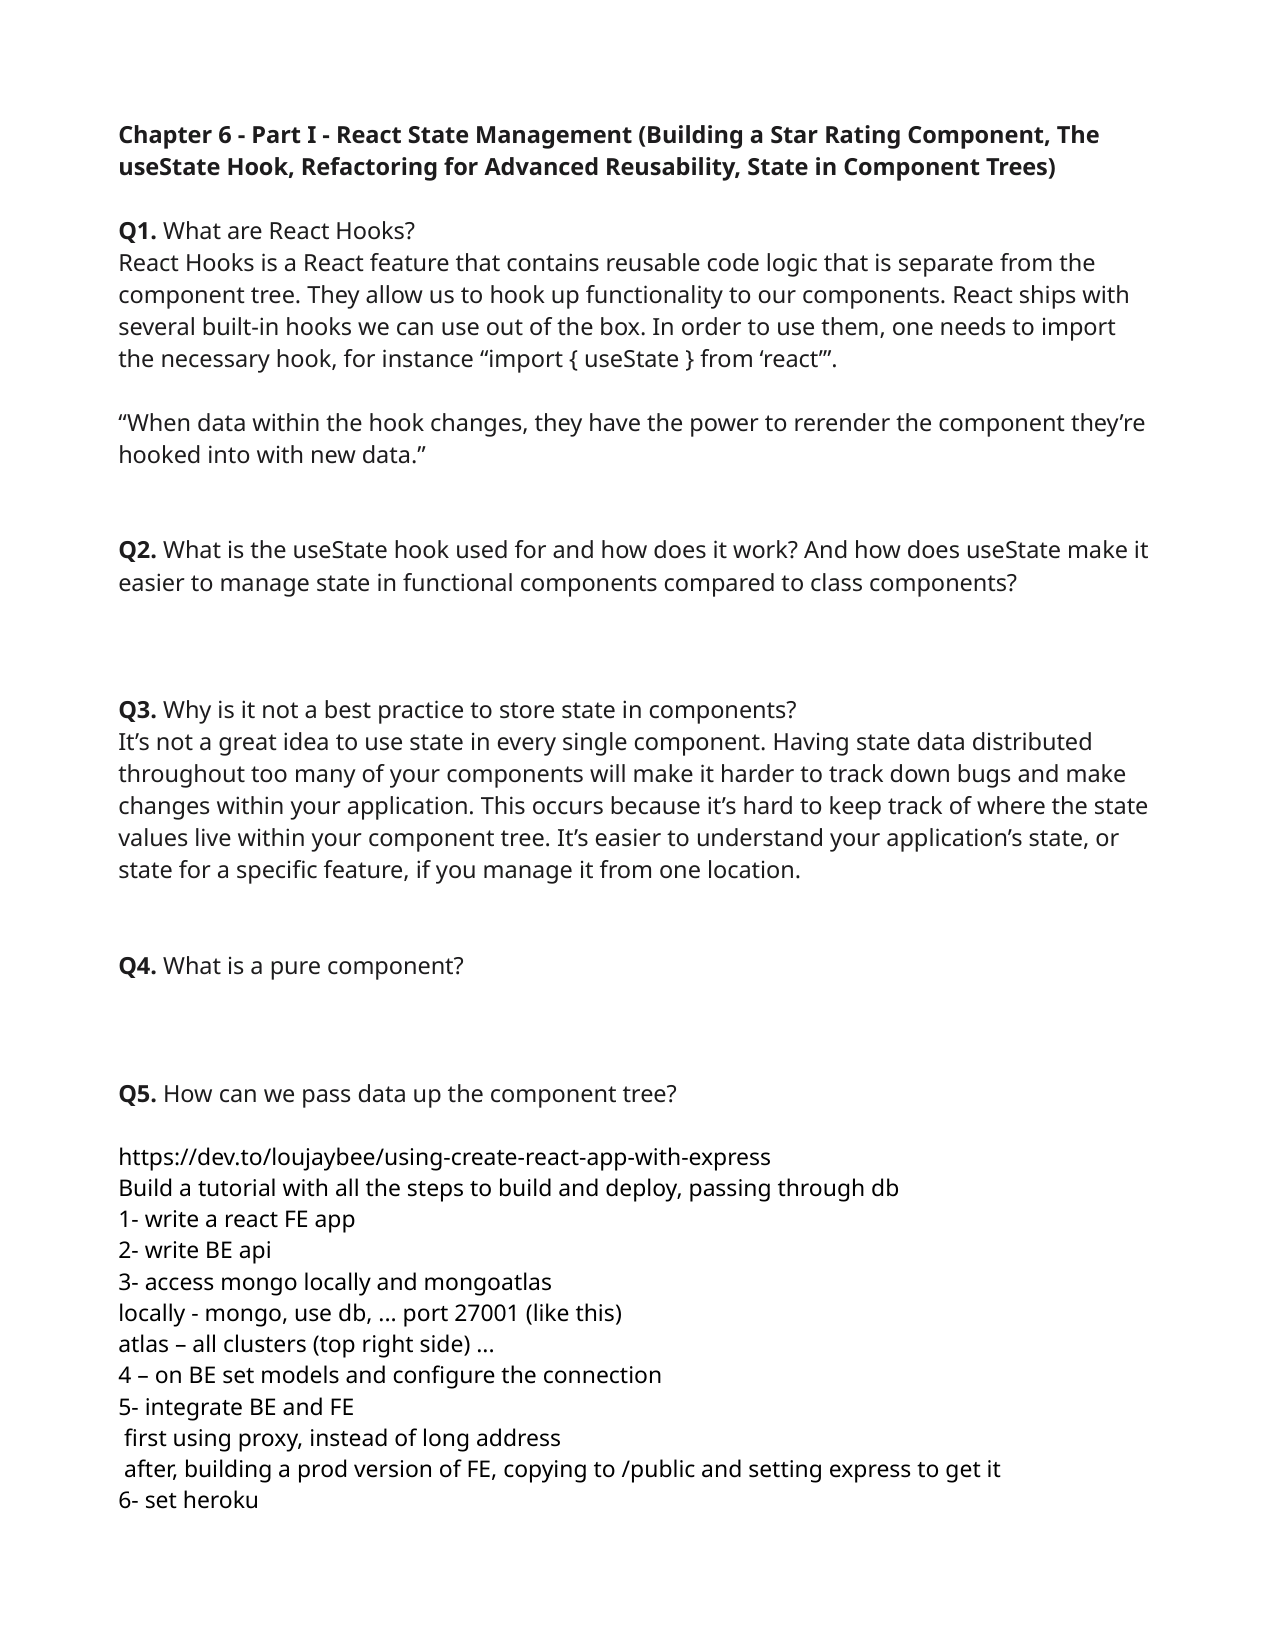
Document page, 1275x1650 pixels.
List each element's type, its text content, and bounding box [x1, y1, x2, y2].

text locally - mongo, use db, ... port 27001 (like this) [118, 1297, 1157, 1328]
text 5- integrate BE and FE [118, 1391, 1157, 1422]
text Build a tutorial with all the steps to build and deploy, passing through db [118, 1172, 1157, 1203]
text first using proxy, instead of long address [118, 1422, 1157, 1453]
text React Hooks is a React feature that contains reusable code logic that is separate from the component tree. They allow us to hook up functionality to our components. React ships with several built-in hooks we can use out of the box. In order to use them, one needs to import the necessary hook, for instance “import { useState } from ‘react’”. [118, 246, 1157, 374]
text after, building a prod version of FE, copying to /public and setting express to get it [118, 1453, 1157, 1484]
text Q2. What is the useState hook used for and how does it work? And how does useState make it easier to manage state in functional components compared to class components? [118, 534, 1157, 598]
text Chapter 6 - Part I - React State Management (Building a Star Rating Component, The useState Hook, Refactoring for Advanced Reusability, State in Component Trees) [118, 118, 1157, 182]
text 6- set heroku [118, 1484, 1157, 1516]
text Q5. How can we pass data up the component tree? [118, 1077, 1157, 1109]
text 3- access mongo locally and mongoatlas [118, 1266, 1157, 1297]
text 2- write BE api [118, 1234, 1157, 1266]
text 1- write a react FE app [118, 1203, 1157, 1234]
text atlas – all clusters (top right side) ... [118, 1328, 1157, 1359]
text It’s not a great idea to use state in every single component. Having state data distributed throughout too many of your components will make it harder to track down bugs and make changes within your application. This occurs because it’s hard to keep track of where the state values live within your component tree. It’s easier to understand your application’s state, or state for a specific feature, if you manage it from one location. [118, 726, 1157, 886]
text Q3. Why is it not a best practice to store state in components? [118, 694, 1157, 726]
text Q1. What are React Hooks? [118, 214, 1157, 246]
text 4 – on BE set models and configure the connection [118, 1359, 1157, 1391]
text Q4. What is a pure component? [118, 949, 1157, 982]
text “When data within the hook changes, they have the power to rerender the component they’re hooked into with new data.” [118, 406, 1157, 470]
text https://dev.to/loujaybee/using-create-react-app-with-express [118, 1141, 1157, 1172]
